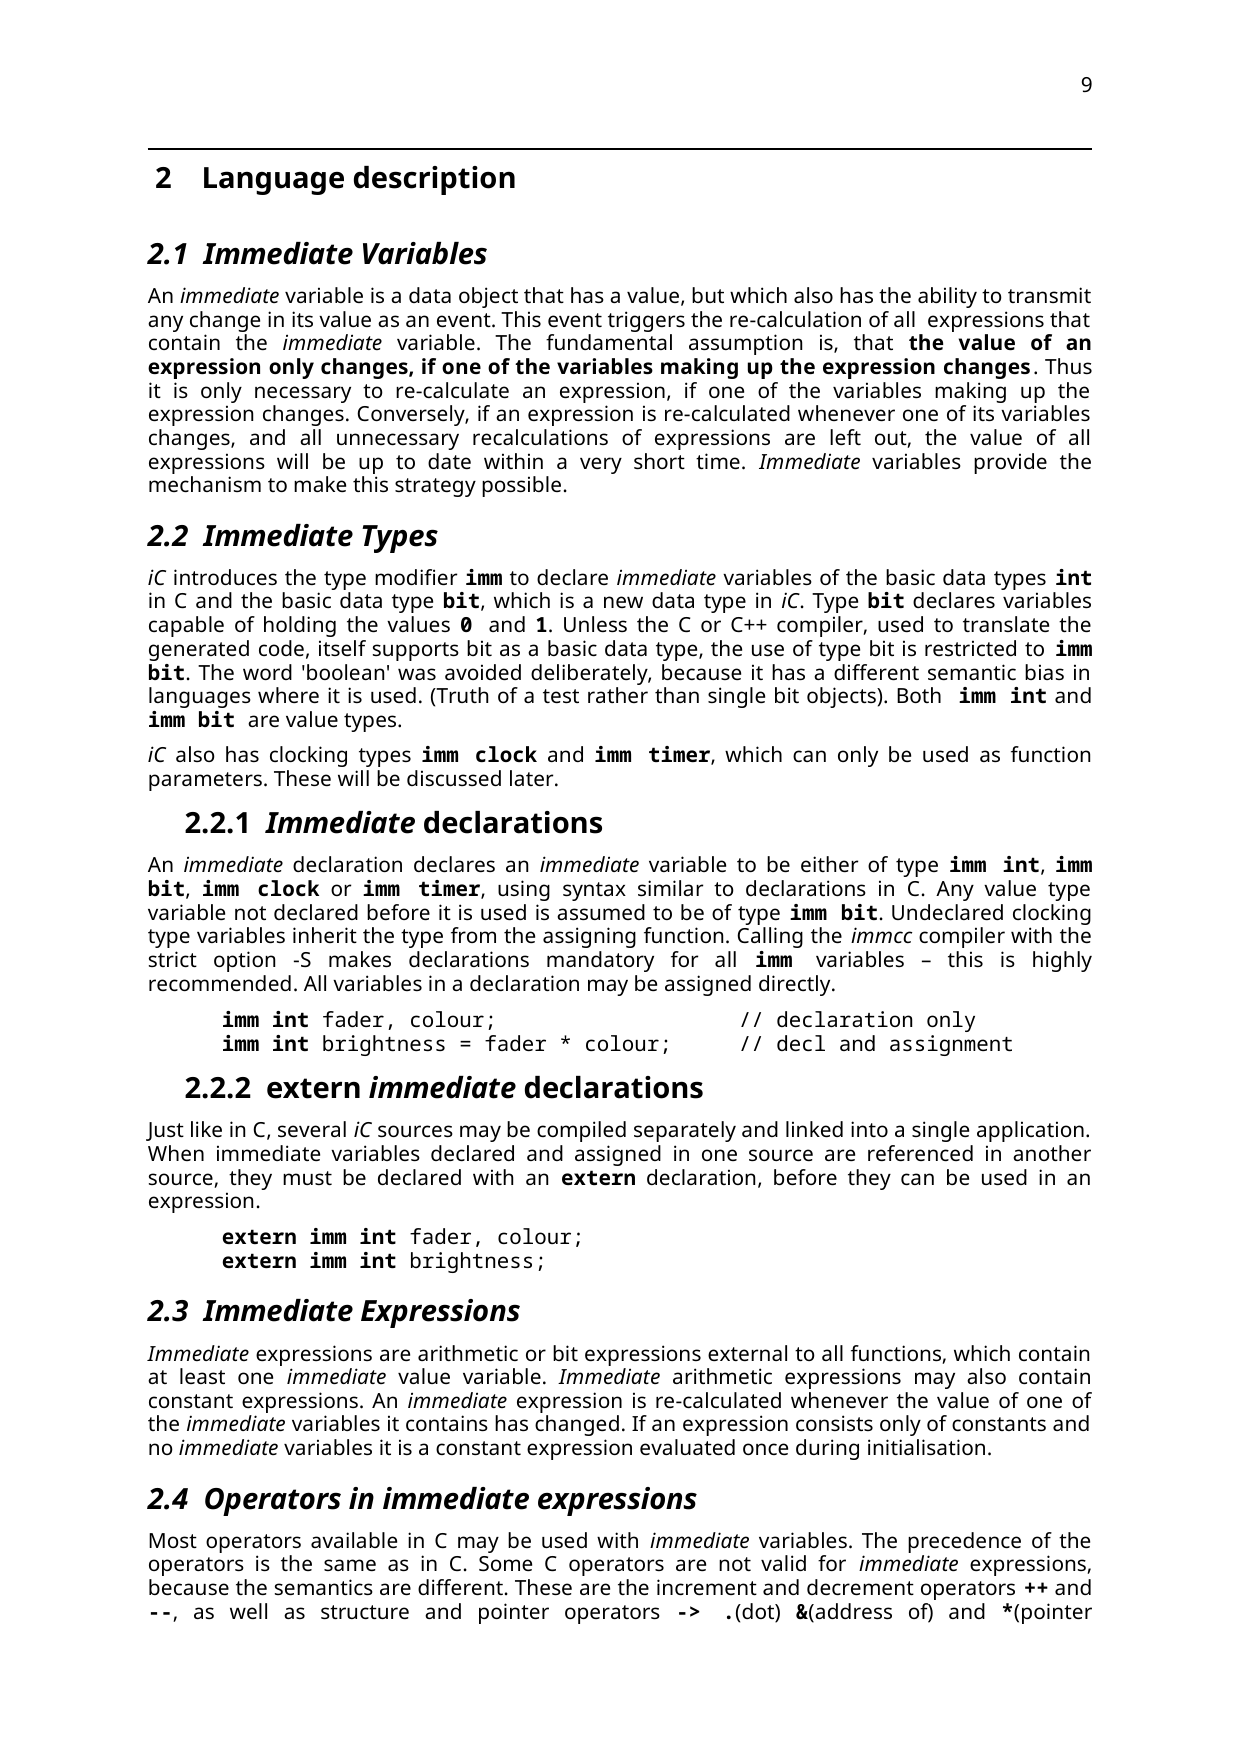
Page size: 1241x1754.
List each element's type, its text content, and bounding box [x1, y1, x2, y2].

text An immediate declaration declares an immediate variable to be either of type imm int, imm bit, imm clock or imm timer, using syntax similar to declarations in C. Any value type variable not declared before it is used is assumed to be of type imm bit. Undeclared clocking type variables inherit the type from the assigning function. Calling the immcc compiler with the strict option -S makes declarations mandatory for all imm variables – this is highly recommended. All variables in a declaration may be assigned directly. [148, 854, 1092, 996]
text iC introduces the type modifier imm to declare immediate variables of the basic data types int in C and the basic data type bit, which is a new data type in iC. Type bit declares variables capable of holding the values 0 and 1. Unless the C or C++ compiler, used to translate the generated code, itself supports bit as a basic data type, the use of type bit is restricted to imm bit. The word 'boolean' was avoided deliberately, because it has a different semantic bias in languages where it is used. (Truth of a test rather than single bit objects). Both imm int and imm bit are value types. [148, 566, 1092, 732]
text iC also has clocking types imm clock and imm timer, which can only be used as function parameters. These will be discussed later. [148, 744, 1092, 791]
subtitle Immediate Expressions [148, 1291, 1092, 1330]
text imm int fader, colour; // declaration only imm int brightness = fader * colour; // decl and assignment [222, 1008, 1092, 1056]
text An immediate variable is a data object that has a value, but which also has the ability to transmit any change in its value as an event. This event triggers the re-calculation of all expressions that contain the immediate variable. The fundamental assumption is, that the value of an expression only changes, if one of the variables making up the expression changes. Thus it is only necessary to re-calculate an expression, if one of the variables making up the expression changes. Conversely, if an expression is re-calculated whenever one of its variables changes, and all unnecessary recalculations of expressions are left out, the value of all expressions will be up to date within a very short time. Immediate variables provide the mechanism to make this strategy possible. [148, 285, 1092, 497]
subtitle Immediate declarations [184, 803, 1092, 842]
subtitle Operators in immediate expressions [148, 1478, 1092, 1517]
subtitle extern immediate declarations [184, 1067, 1092, 1107]
text Immediate expressions are arithmetic or bit expressions external to all functions, which contain at least one immediate value variable. Immediate arithmetic expressions may also contain constant expressions. An immediate expression is re-calculated whenever the value of one of the immediate variables it contains has changed. If an expression consists only of constants and no immediate variables it is a constant expression evaluated once during initialisation. [148, 1342, 1092, 1460]
subtitle Immediate Variables [148, 233, 1092, 273]
subtitle Language description [148, 150, 1092, 204]
text extern imm int fader, colour; extern imm int brightness; [222, 1226, 1092, 1273]
subtitle Immediate Types [148, 515, 1092, 555]
text Most operators available in C may be used with immediate variables. The precedence of the operators is the same as in C. Some C operators are not valid for immediate expressions, because the semantics are different. These are the increment and decrement operators ++ and --, as well as structure and pointer operators -> .(dot) &(address of) and *(pointer [148, 1529, 1092, 1624]
text Just like in C, several iC sources may be compiled separately and linked into a single application. When immediate variables declared and assigned in one source are referenced in another source, they must be declared with an extern declaration, before they can be used in an expression. [148, 1119, 1092, 1213]
